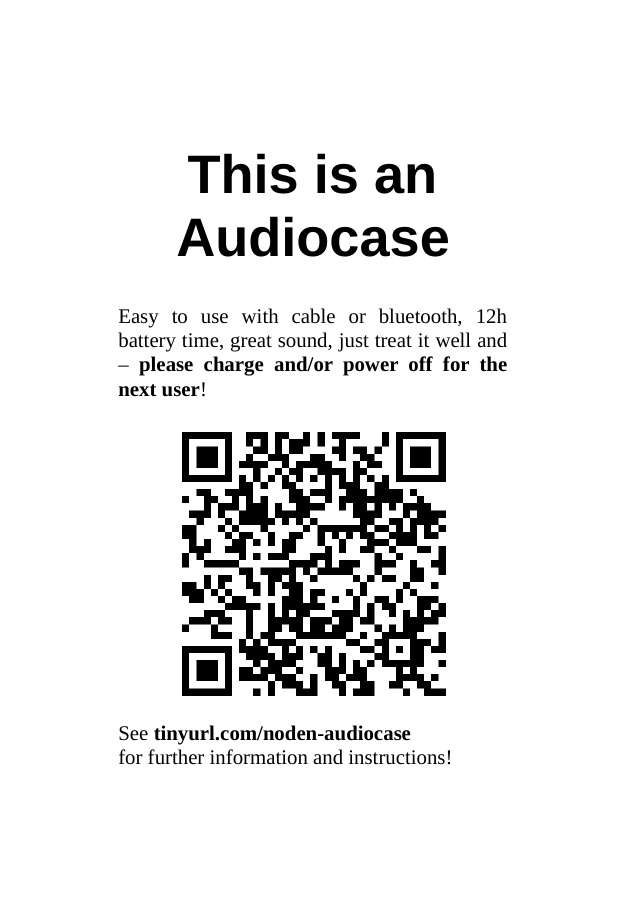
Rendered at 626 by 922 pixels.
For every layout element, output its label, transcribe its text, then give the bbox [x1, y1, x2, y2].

picture [180, 430, 447, 697]
text See tinyurl.com/noden-audiocase for further information and instructions! [118, 721, 508, 769]
text Easy to use with cable or bluetooth, 12h battery time, great sound, just treat it well and – please charge and/or power off for the next user! [118, 304, 508, 401]
subtitle This is an Audiocase [117, 143, 508, 268]
